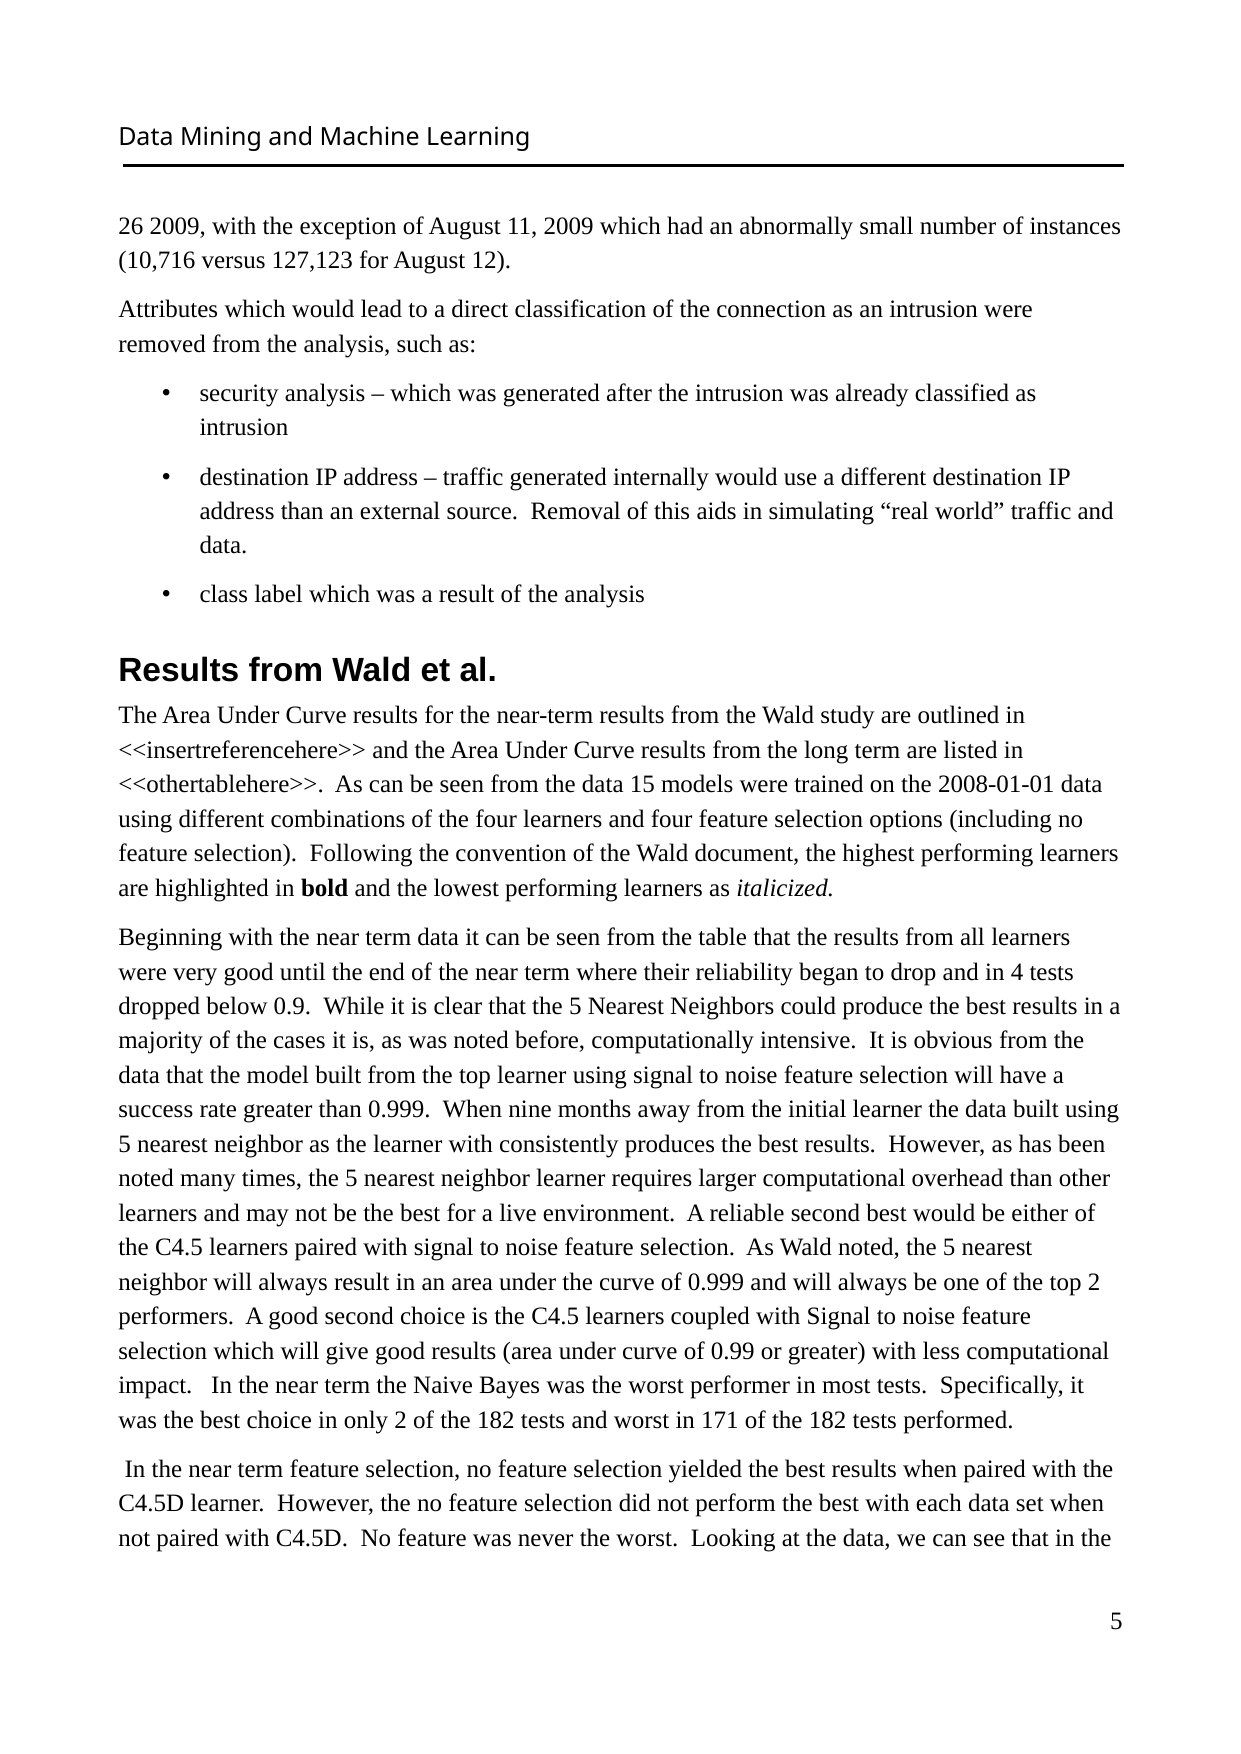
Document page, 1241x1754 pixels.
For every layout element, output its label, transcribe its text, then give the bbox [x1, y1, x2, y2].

list security analysis – which was generated after the intrusion was already classified as intrusion [162, 378, 1122, 441]
list class label which was a result of the analysis [162, 579, 1122, 608]
text 26 2009, with the exception of August 11, 2009 which had an abnormally small number of instances (10,716 versus 127,123 for August 12). [118, 211, 1122, 274]
text Beginning with the near term data it can be seen from the table that the results from all learners were very good until the end of the near term where their reliability began to drop and in 4 tests dropped below 0.9. While it is clear that the 5 Nearest Neighbors could produce the best results in a majority of the cases it is, as was noted before, computationally intensive. It is obvious from the data that the model built from the top learner using signal to noise feature selection will have a success rate greater than 0.999. When nine months away from the initial learner the data built using 5 nearest neighbor as the learner with consistently produces the best results. However, as has been noted many times, the 5 nearest neighbor learner requires larger computational overhead than other learners and may not be the best for a live environment. A reliable second best would be either of the C4.5 learners paired with signal to noise feature selection. As Wald noted, the 5 nearest neighbor will always result in an area under the curve of 0.999 and will always be one of the top 2 performers. A good second choice is the C4.5 learners coupled with Signal to noise feature selection which will give good results (area under curve of 0.99 or greater) with less computational impact. In the near term the Naive Bayes was the worst performer in most tests. Specifically, it was the best choice in only 2 of the 182 tests and worst in 171 of the 182 tests performed. [118, 922, 1122, 1433]
list destination IP address – traffic generated internally would use a different destination IP address than an external source. Removal of this aids in simulating “real world” traffic and data. [162, 462, 1122, 559]
subtitle Results from Wald et al. [118, 649, 1122, 688]
text The Area Under Curve results for the near-term results from the Wald study are outlined in <<insertreferencehere>> and the Area Under Curve results from the long term are listed in <<othertablehere>>. As can be seen from the data 15 models were trained on the 2008-01-01 data using different combinations of the four learners and four feature selection options (including no feature selection). Following the convention of the Wald document, the highest performing learners are highlighted in bold and the lowest performing learners as italicized. [118, 701, 1122, 902]
text Attributes which would lead to a direct classification of the connection as an intrusion were removed from the analysis, such as: [118, 294, 1122, 358]
text In the near term feature selection, no feature selection yielded the best results when paired with the C4.5D learner. However, the no feature selection did not perform the best with each data set when not paired with C4.5D. No feature was never the worst. Looking at the data, we can see that in the [118, 1454, 1122, 1552]
